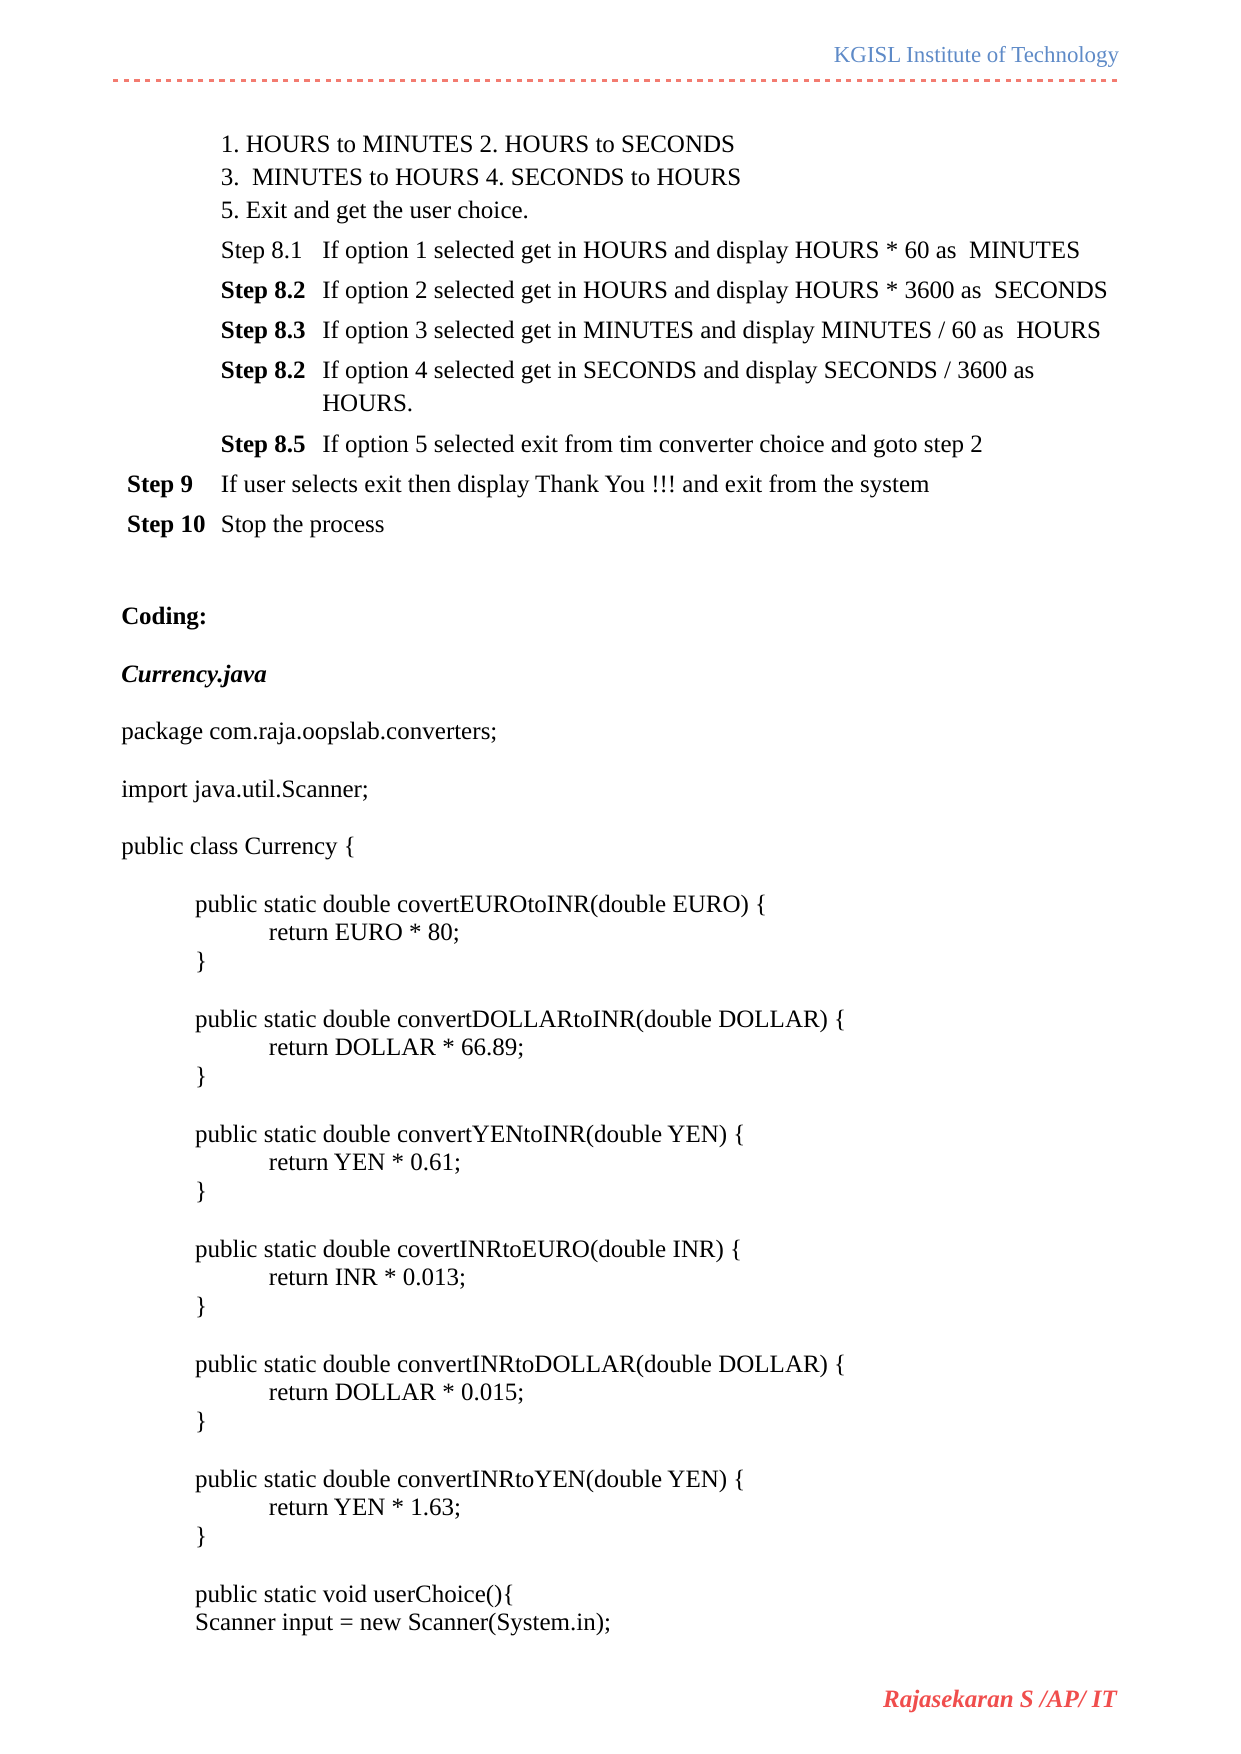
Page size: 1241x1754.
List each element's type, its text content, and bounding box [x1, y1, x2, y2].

text public static double covertINRtoEURO(double INR) { [121, 1234, 1119, 1262]
text } [121, 1061, 1119, 1090]
text return YEN * 0.61; [121, 1147, 1119, 1176]
table_cell If option 2 selected get in HOURS and display HOURS * 3600 as SECONDS [316, 269, 1126, 309]
text Currency.java [121, 659, 1119, 687]
text return EURO * 80; [121, 917, 1119, 946]
text public static double convertINRtoDOLLAR(double DOLLAR) { [121, 1349, 1119, 1377]
text public static double convertDOLLARtoINR(double DOLLAR) { [121, 1004, 1119, 1032]
table_cell Step 10 [121, 504, 215, 544]
text public static void userChoice(){ [121, 1579, 1119, 1607]
text return DOLLAR * 66.89; [121, 1032, 1119, 1061]
text public static double convertYENtoINR(double YEN) { [121, 1119, 1119, 1147]
table_cell If option 4 selected get in SECONDS and display SECONDS / 3600 as HOURS. [316, 350, 1126, 423]
text package com.raja.oopslab.converters; [121, 716, 1119, 745]
text return DOLLAR * 0.015; [121, 1377, 1119, 1406]
table_cell [121, 269, 215, 309]
table_cell [121, 350, 215, 423]
text } [121, 1406, 1119, 1435]
table_cell 1. HOURS to MINUTES 2. HOURS to SECONDS 3. MINUTES to HOURS 4. SECONDS to HOURS 5. Exit and get the user choice. [215, 123, 1126, 229]
table_cell If option 5 selected exit from tim converter choice and goto step 2 [316, 423, 1126, 463]
text return YEN * 1.63; [121, 1492, 1119, 1521]
text import java.util.Scanner; [121, 774, 1119, 802]
table_cell [121, 423, 215, 463]
text } [121, 1521, 1119, 1550]
text } [121, 1291, 1119, 1320]
table_cell Step 8.1 [215, 229, 316, 269]
text public class Currency { [121, 831, 1119, 860]
table_cell Stop the process [215, 504, 1126, 544]
text } [121, 1176, 1119, 1205]
text public static double convertINRtoYEN(double YEN) { [121, 1464, 1119, 1492]
table_cell Step 8.5 [215, 423, 316, 463]
table_cell Step 8.2 [215, 350, 316, 423]
table_cell Step 9 [121, 463, 215, 503]
text Coding: [121, 601, 1119, 630]
table_cell [121, 229, 215, 269]
text return INR * 0.013; [121, 1262, 1119, 1291]
table_cell Step 8.3 [215, 310, 316, 350]
table_cell Step 8.2 [215, 269, 316, 309]
text Scanner input = new Scanner(System.in); [121, 1607, 1119, 1636]
text public static double covertEUROtoINR(double EURO) { [121, 889, 1119, 917]
table_cell If option 3 selected get in MINUTES and display MINUTES / 60 as HOURS [316, 310, 1126, 350]
table_cell If option 1 selected get in HOURS and display HOURS * 60 as MINUTES [316, 229, 1126, 269]
table_cell If user selects exit then display Thank You !!! and exit from the system [215, 463, 1126, 503]
table_cell [121, 310, 215, 350]
text } [121, 946, 1119, 975]
table_cell [121, 123, 215, 229]
